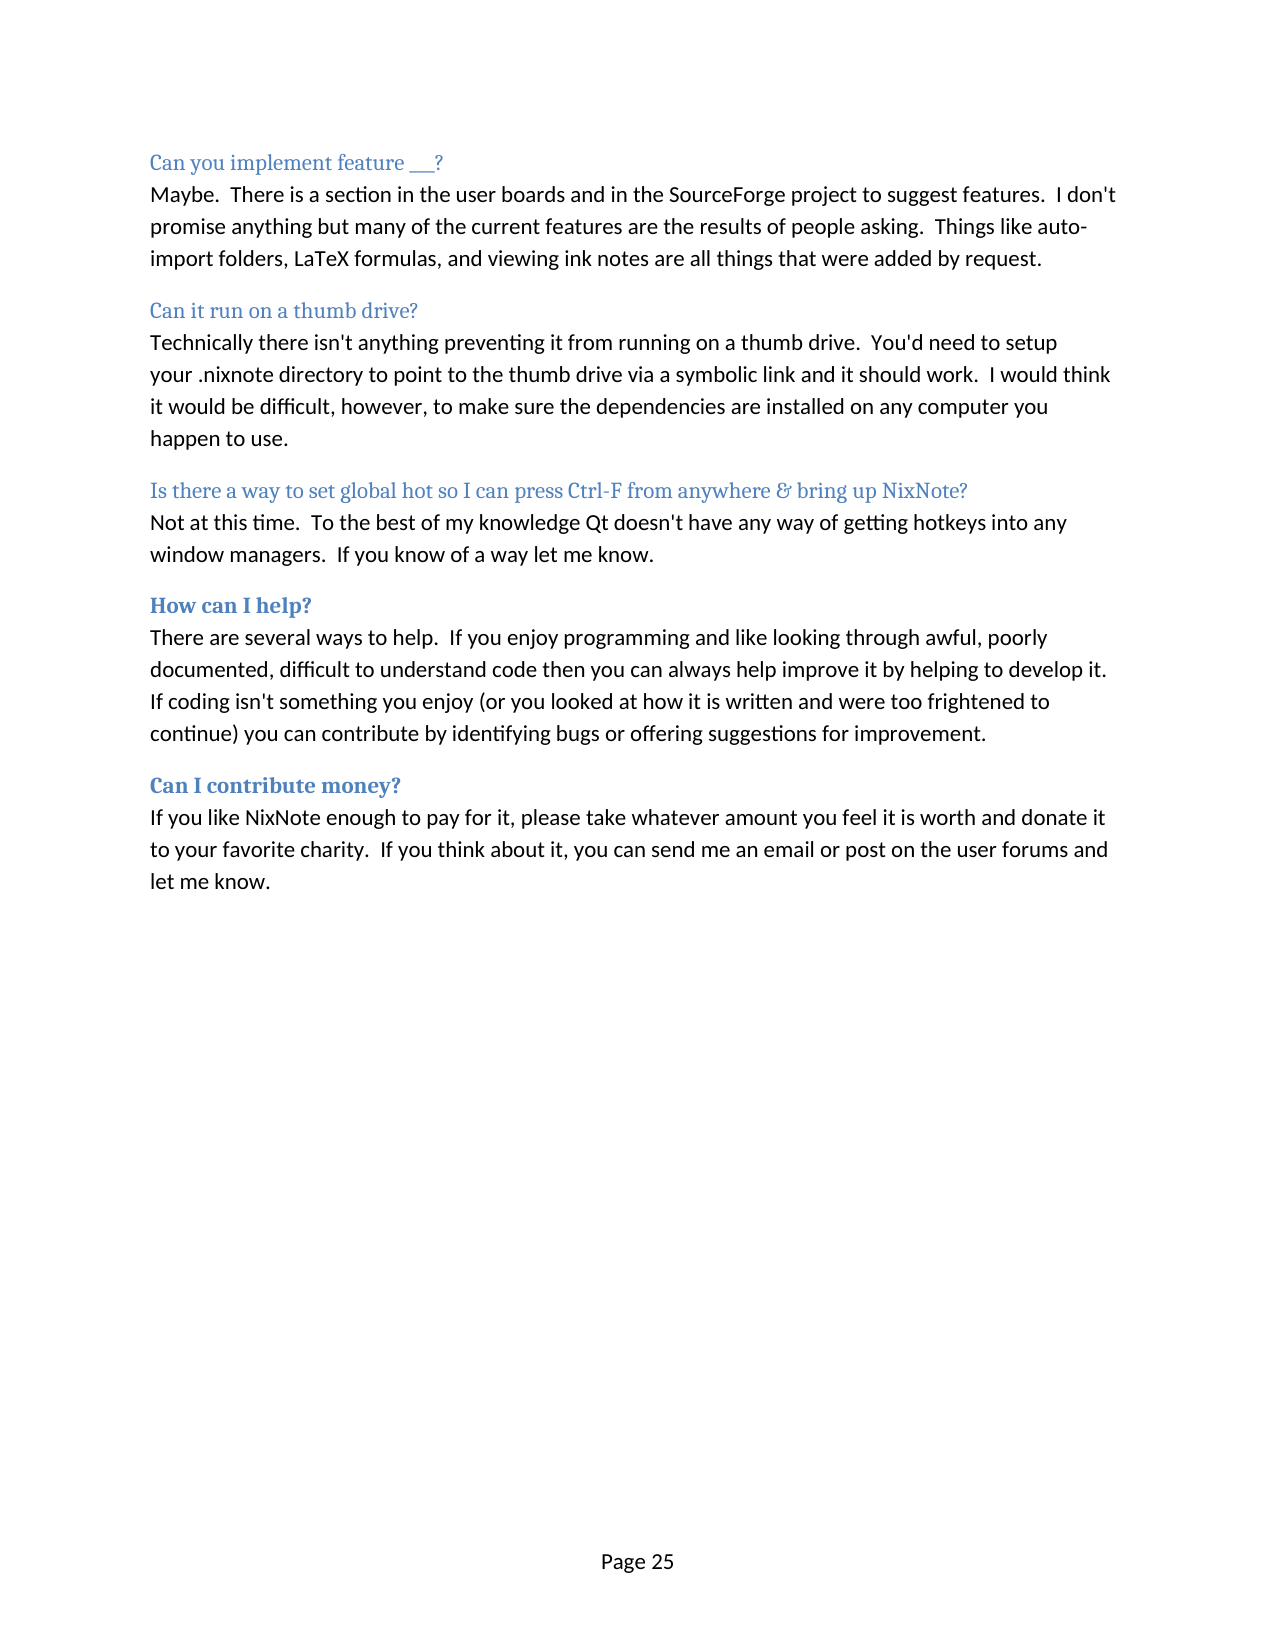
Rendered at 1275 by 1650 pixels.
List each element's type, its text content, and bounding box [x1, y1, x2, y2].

text Technically there isn't anything preventing it from running on a thumb drive. You'd need to setup your .nixnote directory to point to the thumb drive via a symbolic link and it should work. I would think it would be difficult, however, to make sure the dependencies are installed on any computer you happen to use. [150, 328, 1125, 452]
subtitle Can I contribute money? [150, 773, 1125, 799]
subtitle Can it run on a thumb drive? [150, 298, 1125, 324]
text Maybe. There is a section in the user boards and in the SourceForge project to suggest features. I don't promise anything but many of the current features are the results of people asking. Things like auto-import folders, LaTeX formulas, and viewing ink notes are all things that were added by request. [150, 180, 1125, 273]
text Not at this time. To the best of my knowledge Qt doesn't have any way of getting hotkeys into any window managers. If you know of a way let me know. [150, 508, 1125, 568]
text There are several ways to help. If you enjoy programming and like looking through awful, poorly documented, difficult to understand code then you can always help improve it by helping to develop it. If coding isn't something you enjoy (or you looked at how it is written and were too frightened to continue) you can contribute by identifying bugs or offering suggestions for improvement. [150, 623, 1125, 748]
subtitle How can I help? [150, 593, 1125, 619]
subtitle Can you implement feature ___? [150, 150, 1125, 176]
subtitle Is there a way to set global hot so I can press Ctrl-F from anywhere & bring up NixNote? [150, 477, 1125, 504]
text If you like NixNote enough to pay for it, please take whatever amount you feel it is worth and donate it to your favorite charity. If you think about it, you can send me an email or post on the user forums and let me know. [150, 803, 1125, 895]
